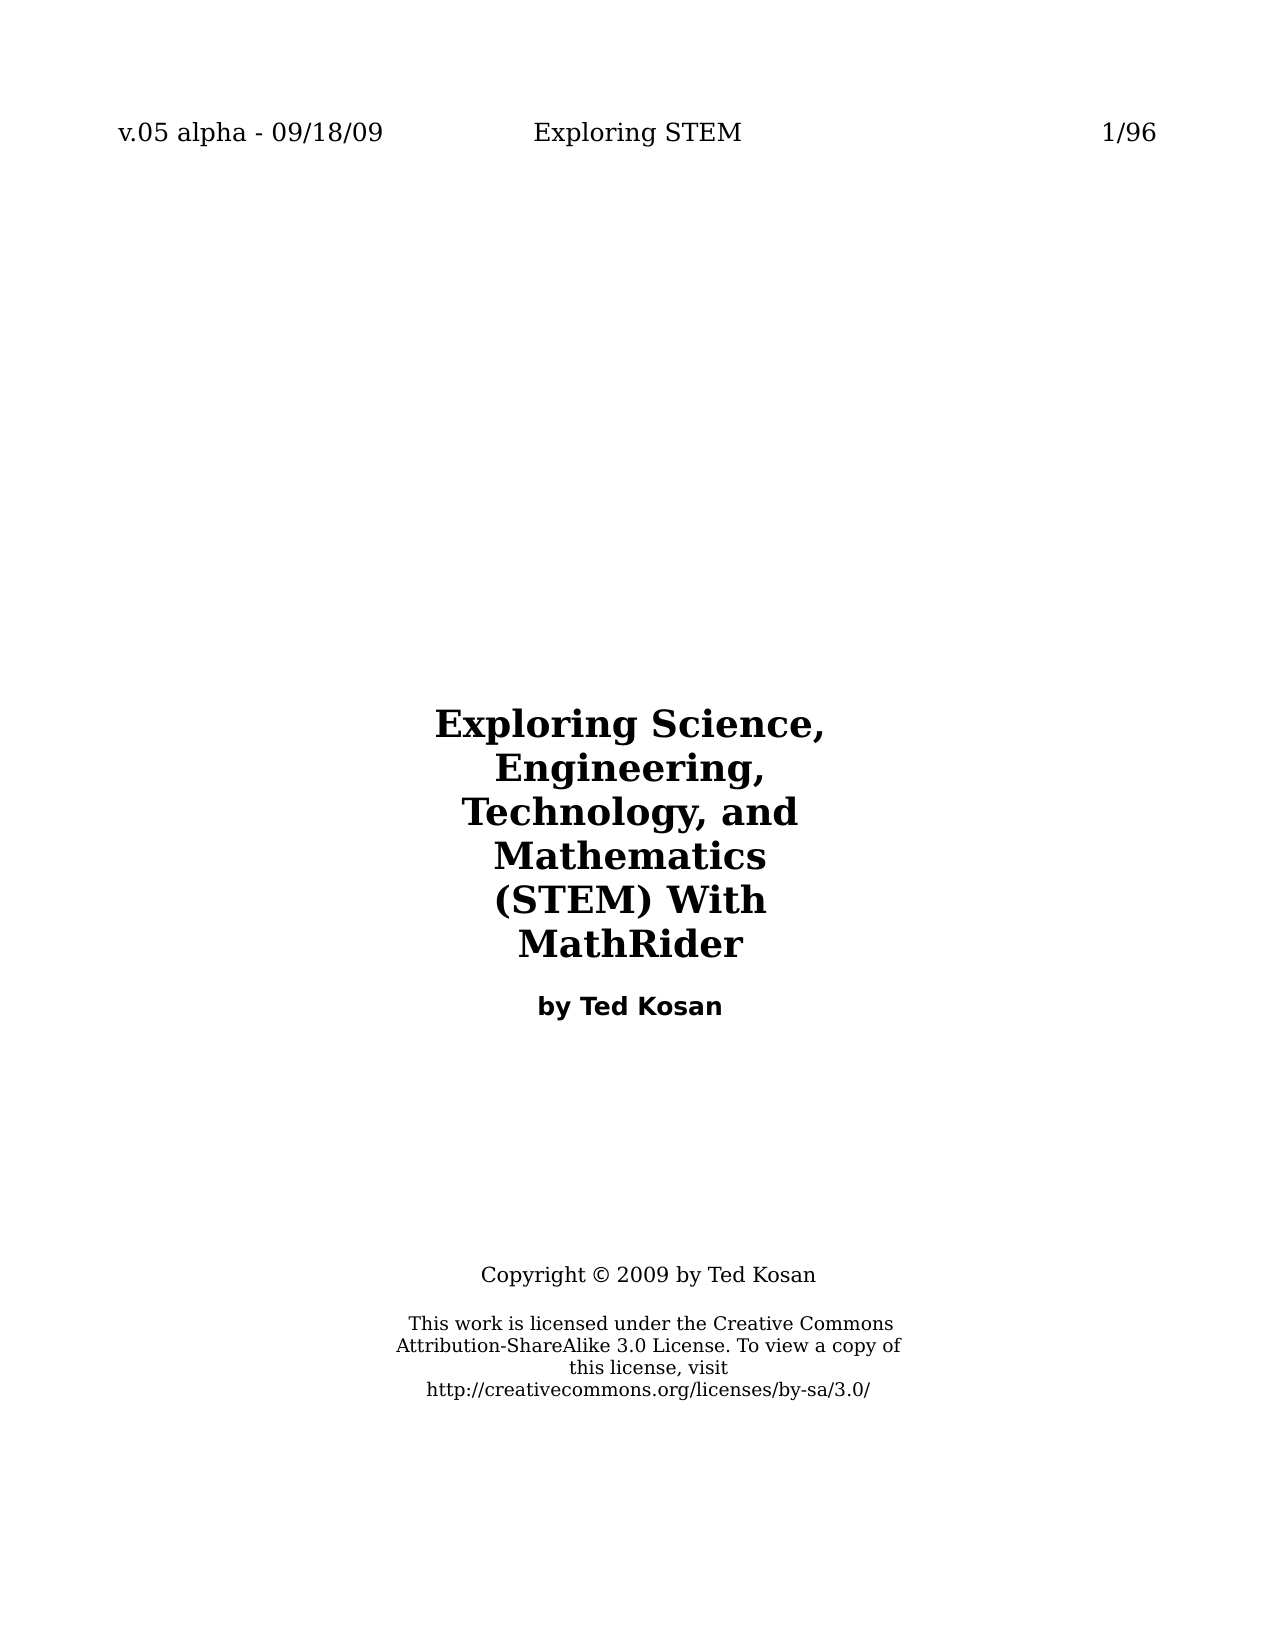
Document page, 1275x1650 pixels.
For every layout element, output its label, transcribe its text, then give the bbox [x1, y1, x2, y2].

text Copyright © 2009 by Ted Kosan [382, 1260, 915, 1289]
text Exploring Science, Engineering, Technology, and Mathematics (STEM) With MathRider [427, 702, 832, 967]
text by Ted Kosan [427, 992, 832, 1021]
text This work is licensed under the Creative Commons Attribution-ShareAlike 3.0 License. To view a copy of this license, visit http://creativecommons.org/licenses/by-sa/3.0/ [382, 1313, 915, 1401]
